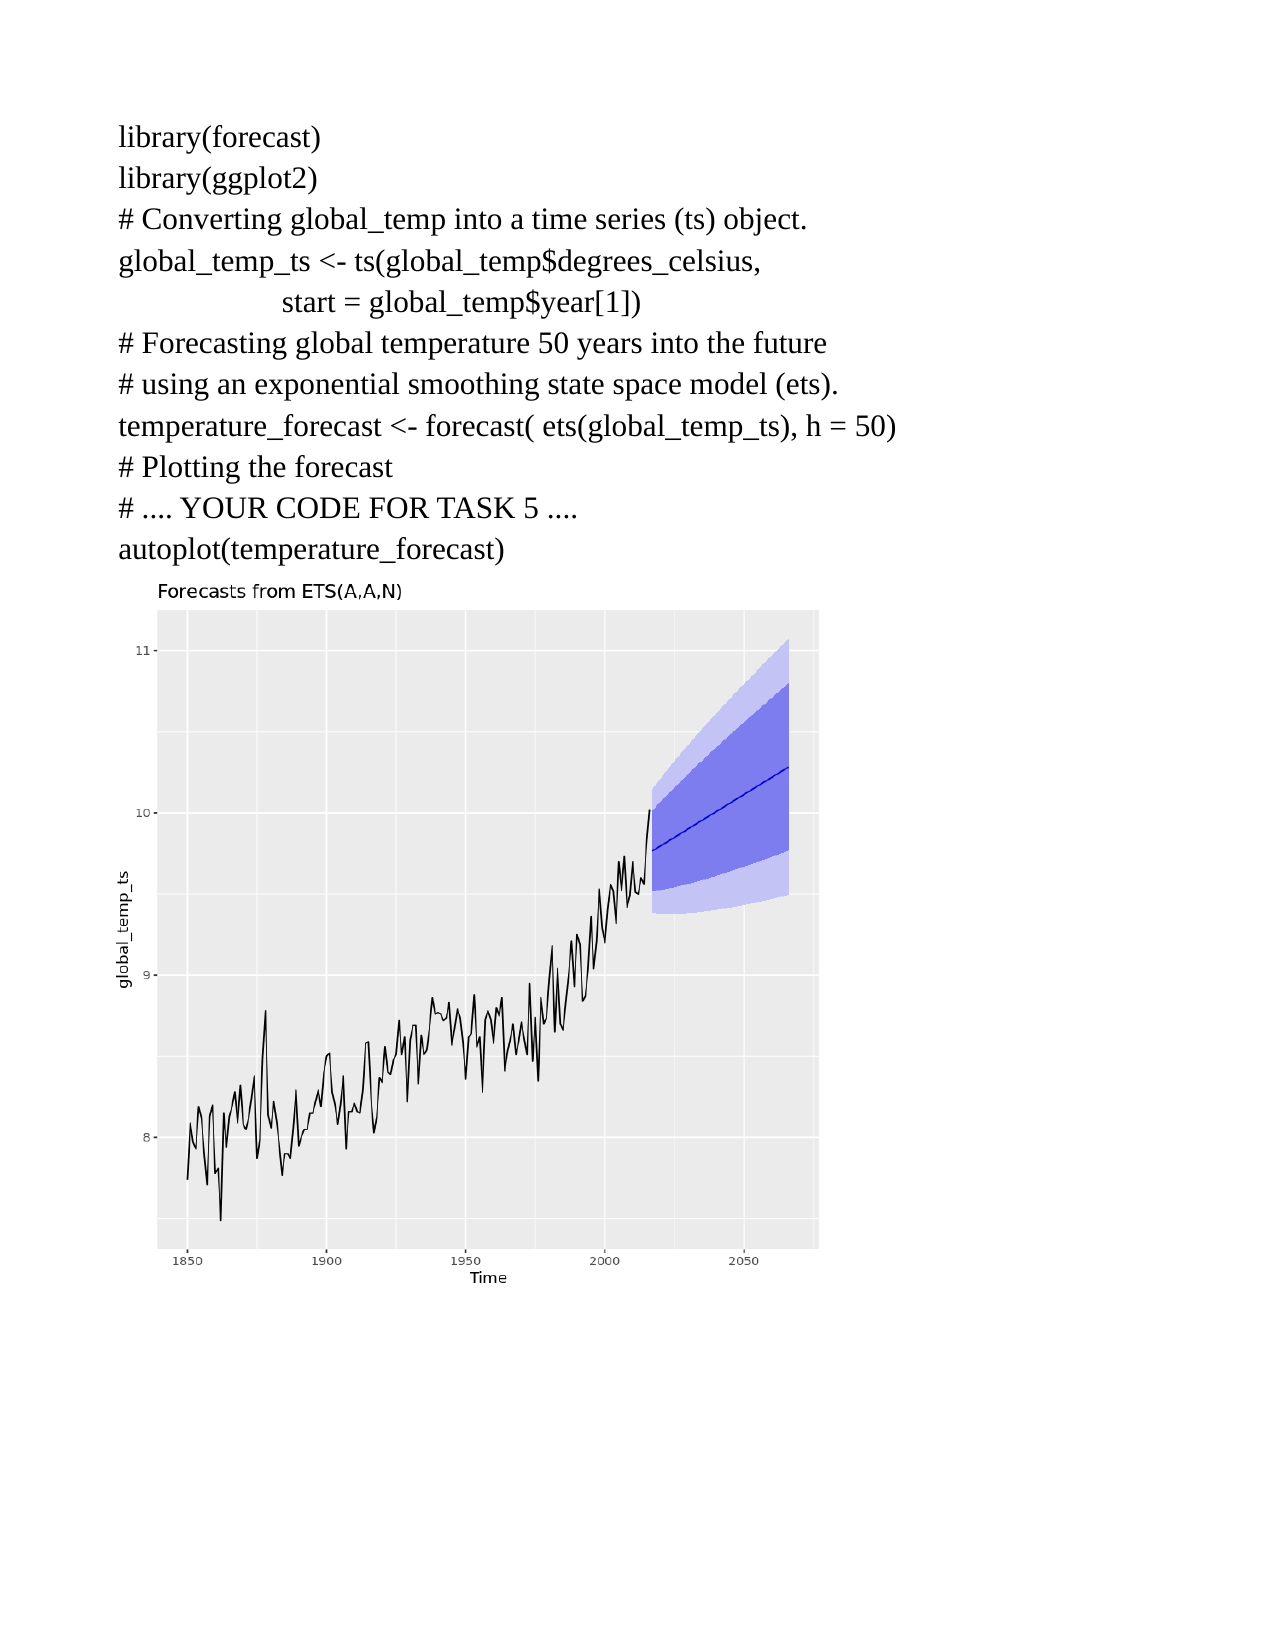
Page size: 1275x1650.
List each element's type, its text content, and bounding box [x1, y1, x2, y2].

text # Converting global_temp into a time series (ts) object. [118, 201, 1157, 237]
text temperature_forecast <- forecast( ets(global_temp_ts), h = 50) [118, 407, 1157, 443]
text # .... YOUR CODE FOR TASK 5 .... [118, 489, 1157, 525]
text # Forecasting global temperature 50 years into the future [118, 324, 1157, 360]
text # Plotting the forecast [118, 448, 1157, 484]
text # using an exponential smoothing state space model (ets). [118, 366, 1157, 402]
text global_temp_ts <- ts(global_temp$degrees_celsius, [118, 242, 1157, 278]
text start = global_temp$year[1]) [118, 283, 1157, 319]
text library(ggplot2) [118, 159, 1157, 195]
text library(forecast) [118, 118, 1157, 154]
text autoplot(temperature_forecast) [118, 531, 1157, 567]
picture [109, 576, 825, 1293]
